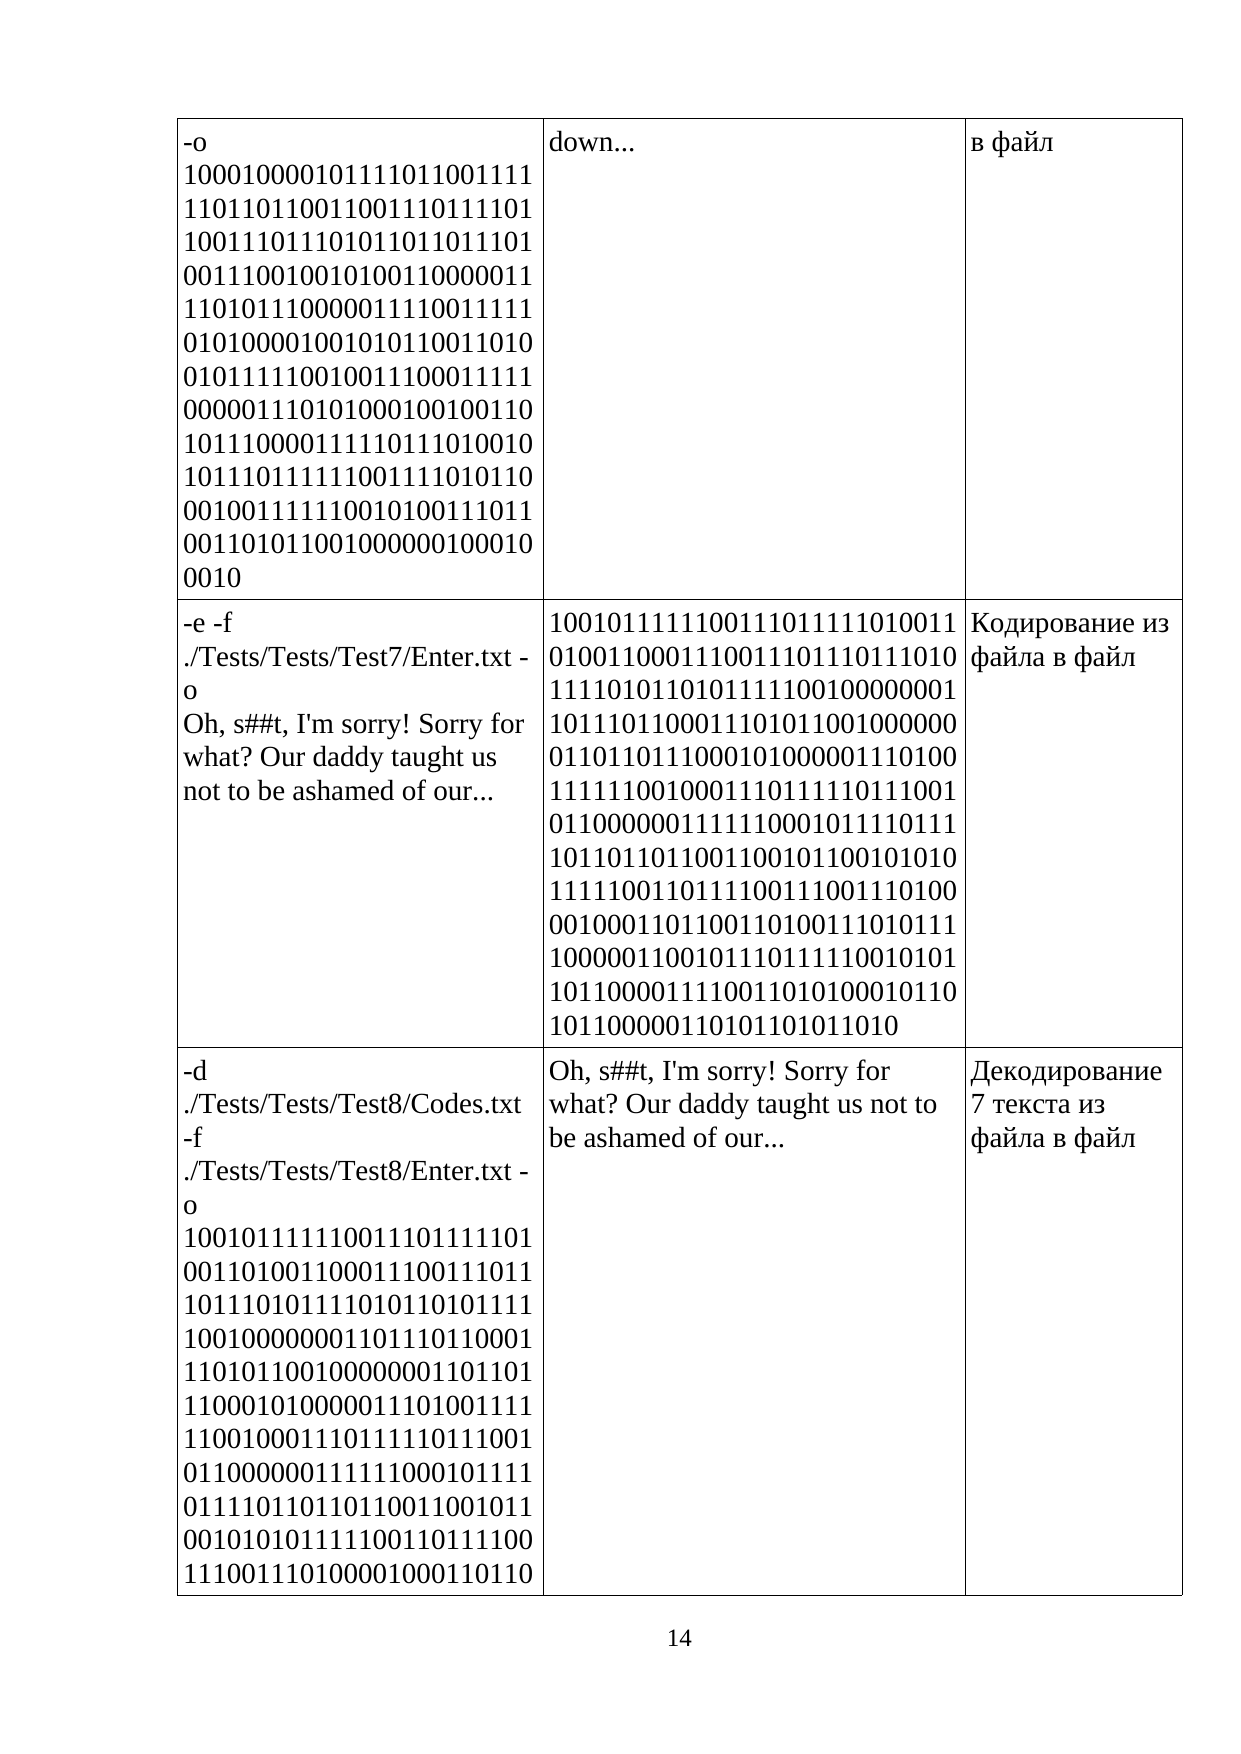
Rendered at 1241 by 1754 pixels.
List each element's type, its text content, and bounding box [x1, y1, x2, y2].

table_cell -d ./Tests/Tests/Test8/Codes.txt -f ./Tests/Tests/Test8/Enter.txt -o 100101111110011101111101001101001100011100111011101110101111010110101111100100000001101110110001110101100100000001101101110001010000011101001111110010001110111110111001011000000111111000101111011110110110110011001011001010101111100110111100111001110100001000110110 [178, 1048, 543, 1595]
table_cell 100101111110011101111101001101001100011100111011101110101111010110101111100100000001101110110001110101100100000001101101110001010000011101001111110010001110111110111001011000000111111000101111011110110110110011001011001010101111100110111100111001110100001000110110011010011101011110000011001011101111100101011011000011110011010100010110101100000110101101011010 [544, 600, 965, 1047]
table_cell Oh, s##t, I'm sorry! Sorry for what? Our daddy taught us not to be ashamed of our... [544, 1048, 965, 1595]
table_cell -e -f ./Tests/Tests/Test7/Enter.txt -o Oh, s##t, I'm sorry! Sorry for what? Our daddy taught us not to be ashamed of our... [178, 600, 543, 1047]
table_cell Кодирование из файла в файл [966, 600, 1182, 1047]
table_cell -o 1000100001011110110011111101101100110011101111011001110111010110110111010011100100101001100000111101011100000111100111110101000010010101100110100101111100100111000111110000011101010001001001101011100001111101110100101011101111110011110101100010011111100101001110110011010110010000001000100010 [178, 119, 543, 599]
table_cell down... [544, 119, 965, 599]
table_cell Декодирование 7 текста из файла в файл [966, 1048, 1182, 1595]
table_cell в файл [966, 119, 1182, 599]
